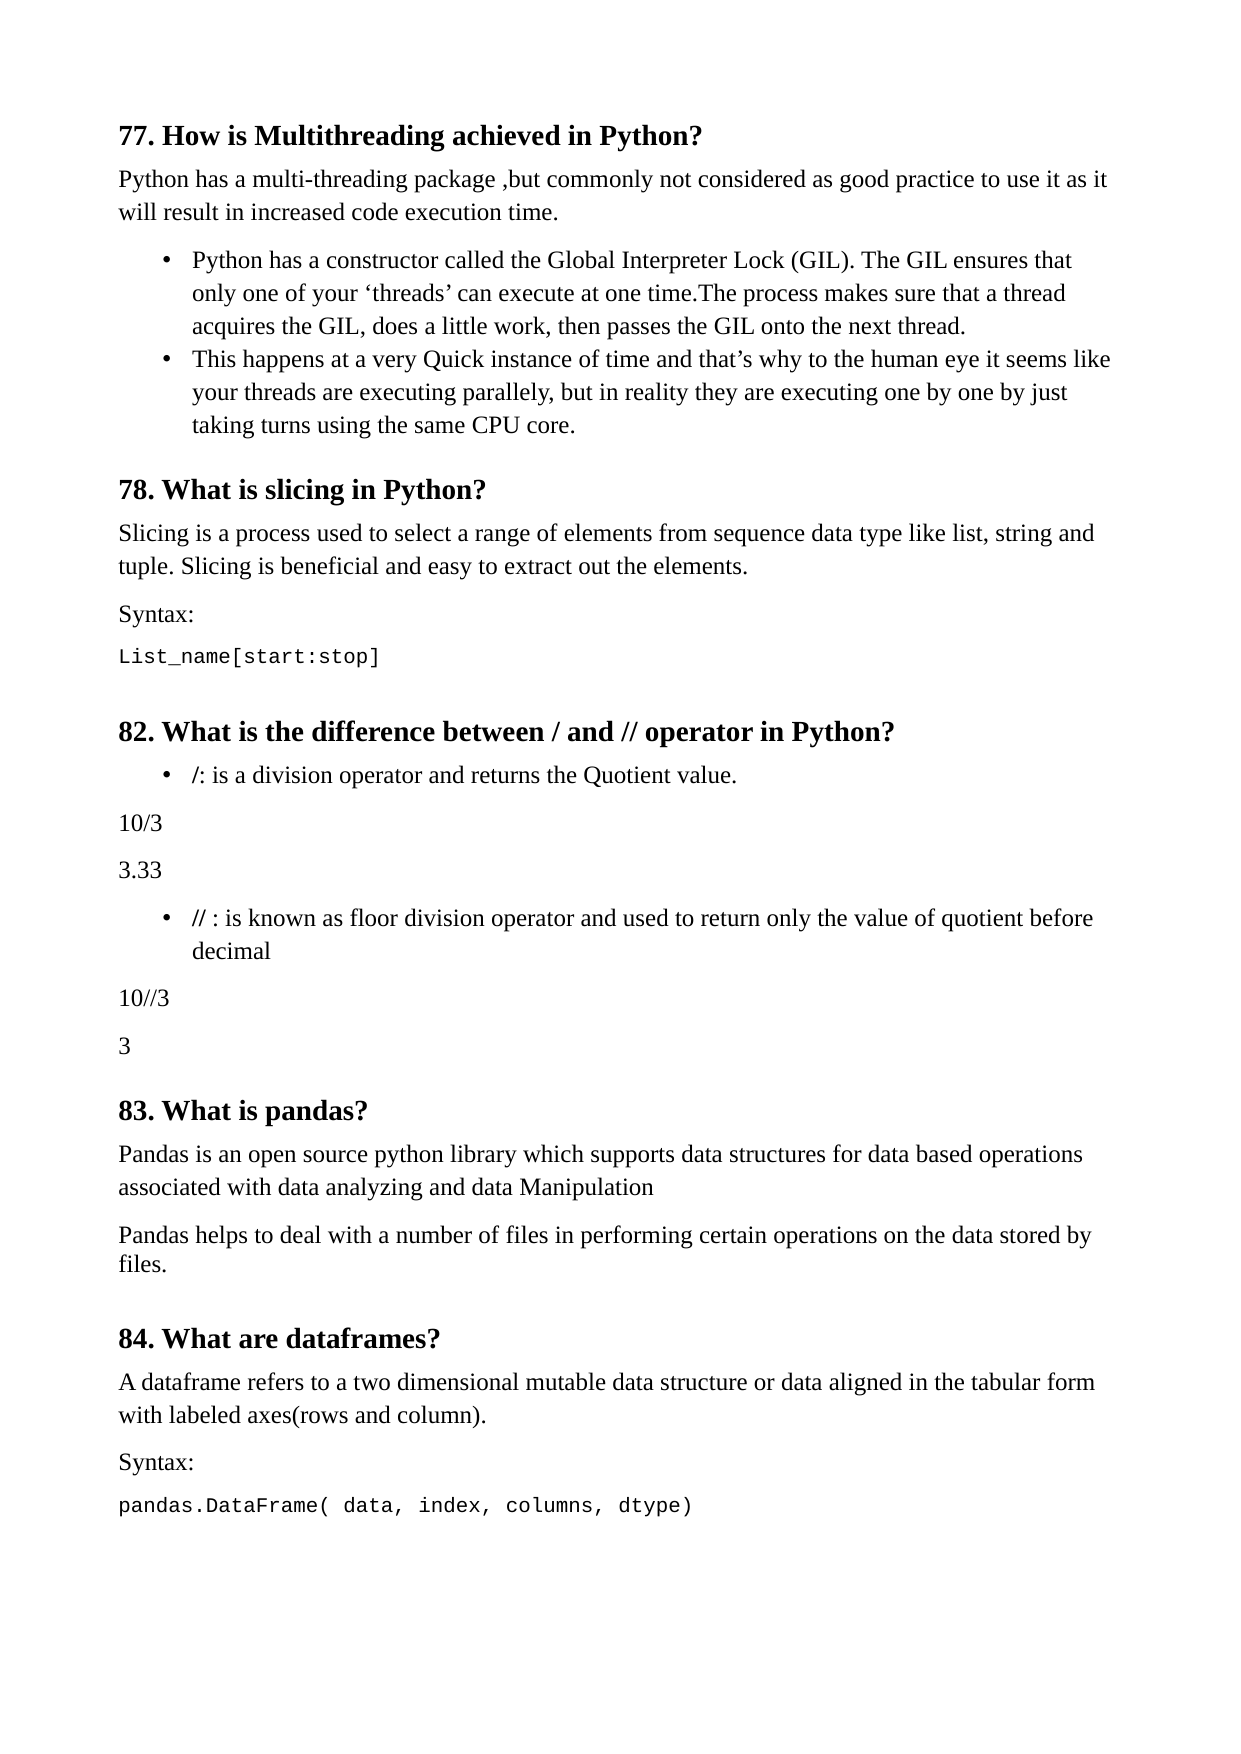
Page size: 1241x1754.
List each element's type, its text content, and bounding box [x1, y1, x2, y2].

subtitle 77. How is Multithreading achieved in Python? [118, 118, 1122, 152]
text 3 [118, 1031, 1122, 1060]
subtitle 78. What is slicing in Python? [118, 472, 1122, 506]
text 10/3 [118, 808, 1122, 836]
text Pandas helps to deal with a number of files in performing certain operations on the data stored by files. [118, 1220, 1122, 1277]
subtitle 84. What are dataframes? [118, 1321, 1122, 1354]
list // : is known as floor division operator and used to return only the value of quotient before decimal [162, 903, 1122, 965]
text Syntax: [118, 599, 1122, 627]
list /: is a division operator and returns the Quotient value. [162, 760, 1122, 789]
text A dataframe refers to a two dimensional mutable data structure or data aligned in the tabular form with labeled axes(rows and column). [118, 1367, 1122, 1429]
text 3.33 [118, 855, 1122, 884]
text Python has a multi-threading package ,but commonly not considered as good practice to use it as it will result in increased code execution time. [118, 164, 1122, 226]
text Slicing is a process used to select a range of elements from sequence data type like list, string and tuple. Slicing is beneficial and easy to extract out the elements. [118, 518, 1122, 580]
subtitle 82. What is the difference between / and // operator in Python? [118, 714, 1122, 748]
list Python has a constructor called the Global Interpreter Lock (GIL). The GIL ensures that only one of your ‘threads’ can execute at one time.The process makes sure that a thread acquires the GIL, does a little work, then passes the GIL onto the next thread. [162, 245, 1122, 339]
text pandas.DataFrame( data, index, columns, dtype) [118, 1495, 1122, 1519]
text List_name[start:stop] [118, 646, 1122, 670]
text Pandas is an open source python library which supports data structures for data based operations associated with data analyzing and data Manipulation [118, 1139, 1122, 1201]
subtitle 83. What is pandas? [118, 1093, 1122, 1127]
text Syntax: [118, 1447, 1122, 1476]
list This happens at a very Quick instance of time and that’s why to the human eye it seems like your threads are executing parallely, but in reality they are executing one by one by just taking turns using the same CPU core. [162, 344, 1122, 439]
text 10//3 [118, 983, 1122, 1012]
